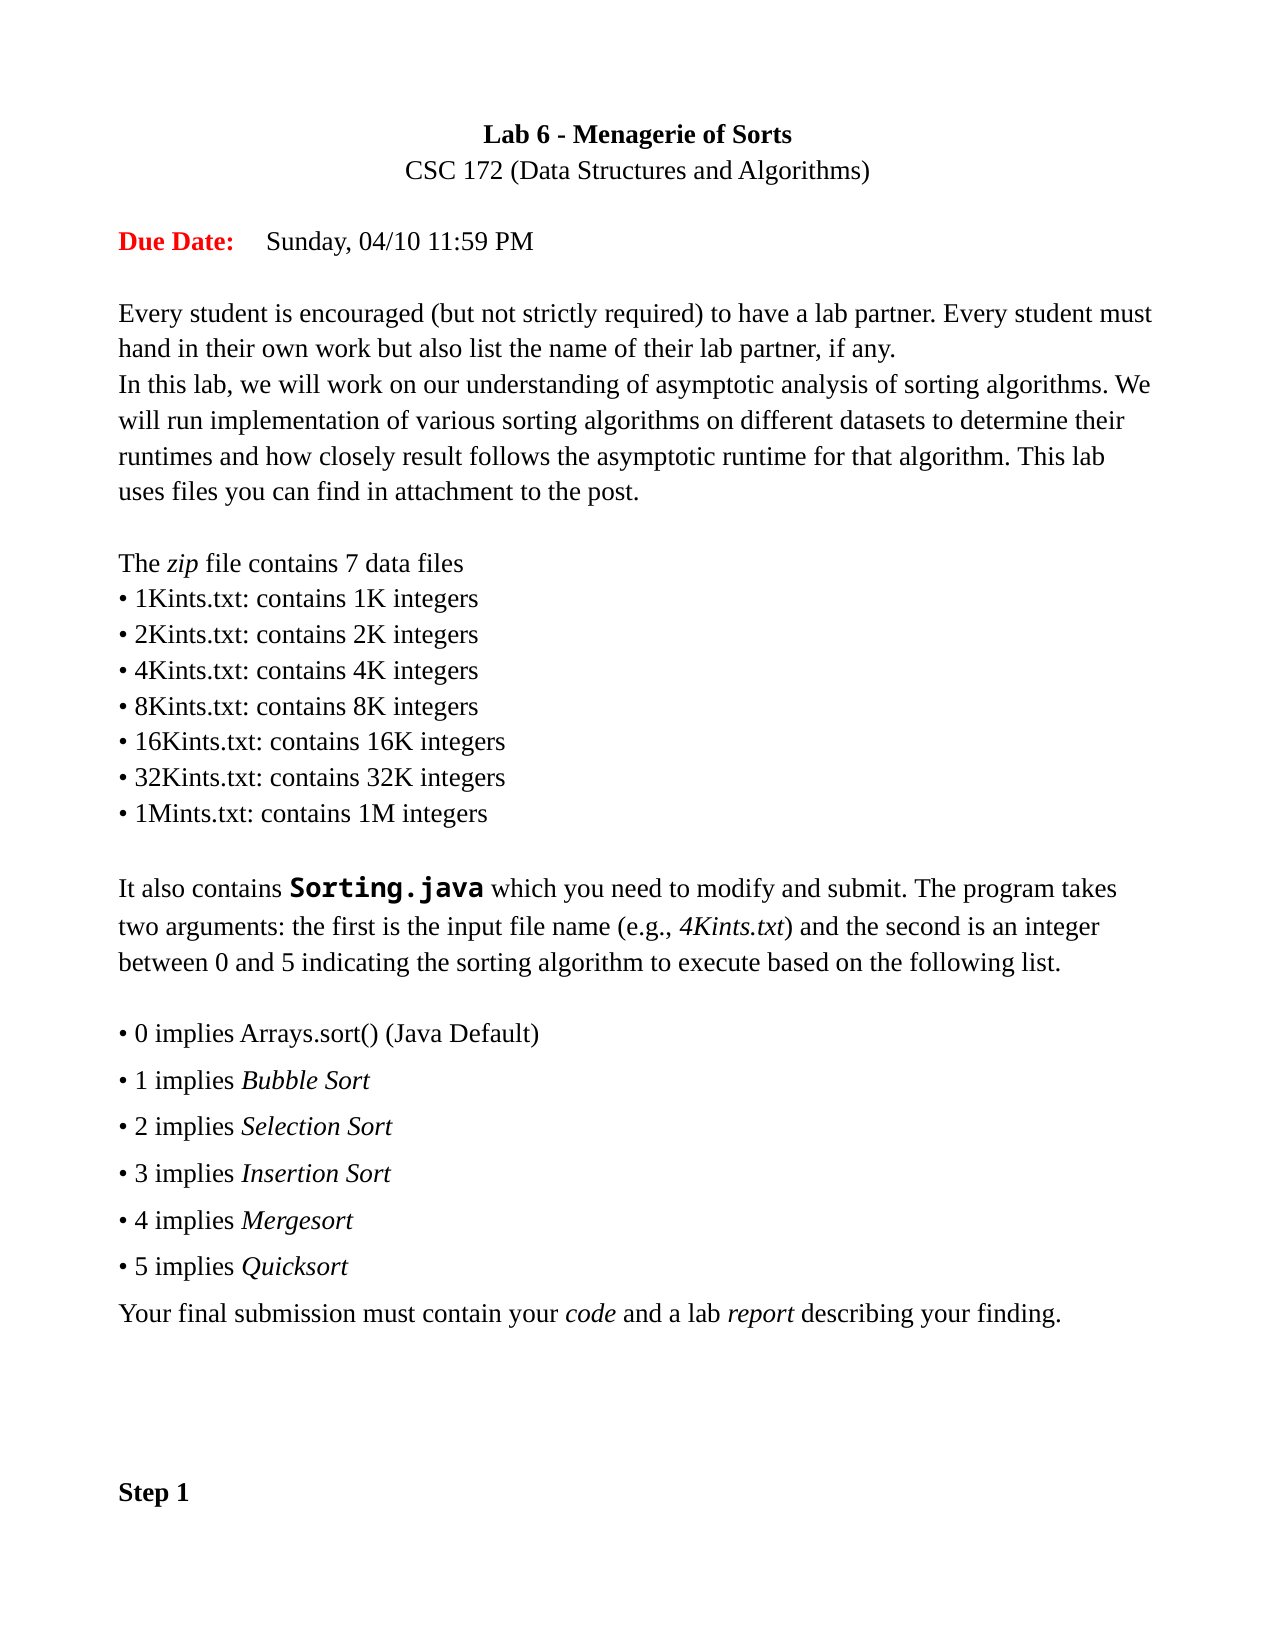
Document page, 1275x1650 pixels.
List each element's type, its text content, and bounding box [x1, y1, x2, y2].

text It also contains Sorting.java which you need to modify and submit. The program takes two arguments: the first is the input file name (e.g., 4Kints.txt) and the second is an integer between 0 and 5 indicating the sorting algorithm to execute based on the following list. [118, 868, 1157, 977]
text • 1 implies Bubble Sort [118, 1064, 1157, 1095]
text In this lab, we will work on our understanding of asymptotic analysis of sorting algorithms. We will run implementation of various sorting algorithms on different datasets to determine their runtimes and how closely result follows the asymptotic runtime for that algorithm. This lab uses files you can find in attachment to the post. [118, 368, 1157, 507]
text Every student is encouraged (but not strictly required) to have a lab partner. Every student must hand in their own work but also list the name of their lab partner, if any. [118, 297, 1157, 364]
text • 5 implies Quicksort [118, 1250, 1157, 1282]
text • 1Mints.txt: contains 1M integers [118, 797, 1157, 828]
text Step 1 [118, 1476, 1157, 1507]
text • 1Kints.txt: contains 1K integers [118, 583, 1157, 614]
text • 4Kints.txt: contains 4K integers [118, 654, 1157, 685]
text Due Date: Sunday, 04/10 11:59 PM [118, 225, 1157, 256]
text Lab 6 - Menagerie of Sorts [118, 118, 1157, 149]
text CSC 172 (Data Structures and Algorithms) [118, 154, 1157, 185]
text • 3 implies Insertion Sort [118, 1157, 1157, 1188]
text • 32Kints.txt: contains 32K integers [118, 761, 1157, 792]
text • 16Kints.txt: contains 16K integers [118, 726, 1157, 757]
text • 8Kints.txt: contains 8K integers [118, 690, 1157, 721]
text Your final submission must contain your code and a lab report describing your finding. [118, 1297, 1157, 1328]
text • 0 implies Arrays.sort() (Java Default) [118, 1017, 1157, 1048]
text • 2Kints.txt: contains 2K integers [118, 618, 1157, 649]
text The zip file contains 7 data files [118, 547, 1157, 578]
text • 2 implies Selection Sort [118, 1110, 1157, 1142]
text • 4 implies Mergesort [118, 1204, 1157, 1235]
